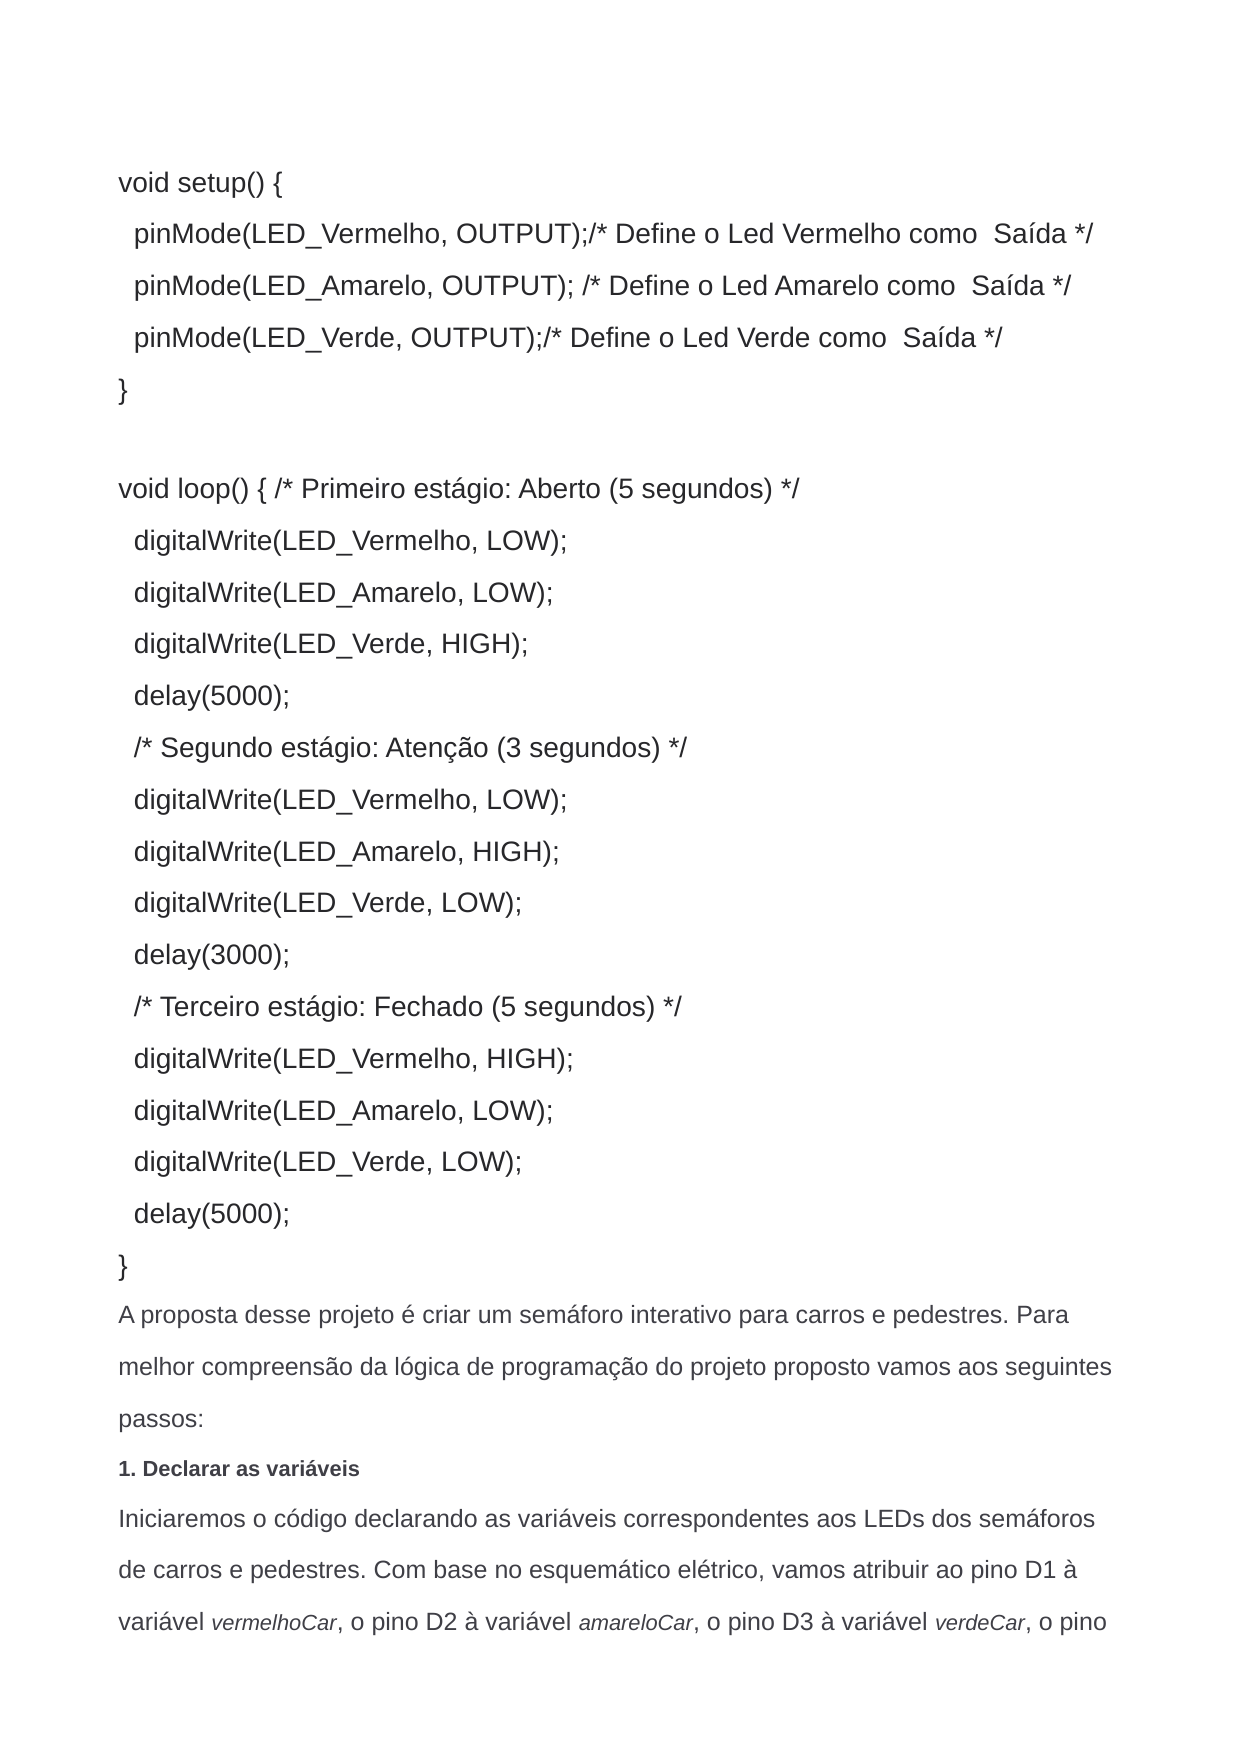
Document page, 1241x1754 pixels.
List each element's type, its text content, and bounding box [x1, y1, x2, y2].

text } [118, 1249, 1122, 1281]
text 1. Declarar as variáveis Iniciaremos o código declarando as variáveis correspondentes aos LEDs dos semáforos de carros e pedestres. Com base no esquemático elétrico, vamos atribuir ao pino D1 à variável vermelhoCar, o pino D2 à variável amareloCar, o pino D3 à variável verdeCar, o pino [118, 1456, 1122, 1636]
text void setup() { [118, 166, 1122, 198]
text A proposta desse projeto é criar um semáforo interativo para carros e pedestres. Para melhor compreensão da lógica de programação do projeto proposto vamos aos seguintes passos: [118, 1301, 1122, 1433]
text pinMode(LED_Verde, OUTPUT);/* Define o Led Verde como Saída */ [118, 321, 1122, 353]
text void loop() { /* Primeiro estágio: Aberto (5 segundos) */ [118, 472, 1122, 504]
text digitalWrite(LED_Amarelo, LOW); [118, 1093, 1122, 1126]
text digitalWrite(LED_Verde, LOW); [118, 1145, 1122, 1178]
text digitalWrite(LED_Vermelho, HIGH); [118, 1042, 1122, 1074]
text /* Terceiro estágio: Fechado (5 segundos) */ [118, 990, 1122, 1022]
text digitalWrite(LED_Amarelo, LOW); [118, 576, 1122, 608]
text /* Segundo estágio: Atenção (3 segundos) */ [118, 731, 1122, 763]
text digitalWrite(LED_Vermelho, LOW); [118, 524, 1122, 556]
text delay(5000); [118, 679, 1122, 712]
text delay(5000); [118, 1197, 1122, 1229]
text pinMode(LED_Vermelho, OUTPUT);/* Define o Led Vermelho como Saída */ [118, 217, 1122, 250]
text digitalWrite(LED_Vermelho, LOW); [118, 783, 1122, 815]
text pinMode(LED_Amarelo, OUTPUT); /* Define o Led Amarelo como Saída */ [118, 269, 1122, 302]
text digitalWrite(LED_Amarelo, HIGH); [118, 834, 1122, 867]
text digitalWrite(LED_Verde, LOW); [118, 886, 1122, 919]
text } [118, 373, 1122, 405]
text digitalWrite(LED_Verde, HIGH); [118, 627, 1122, 660]
text delay(3000); [118, 938, 1122, 971]
